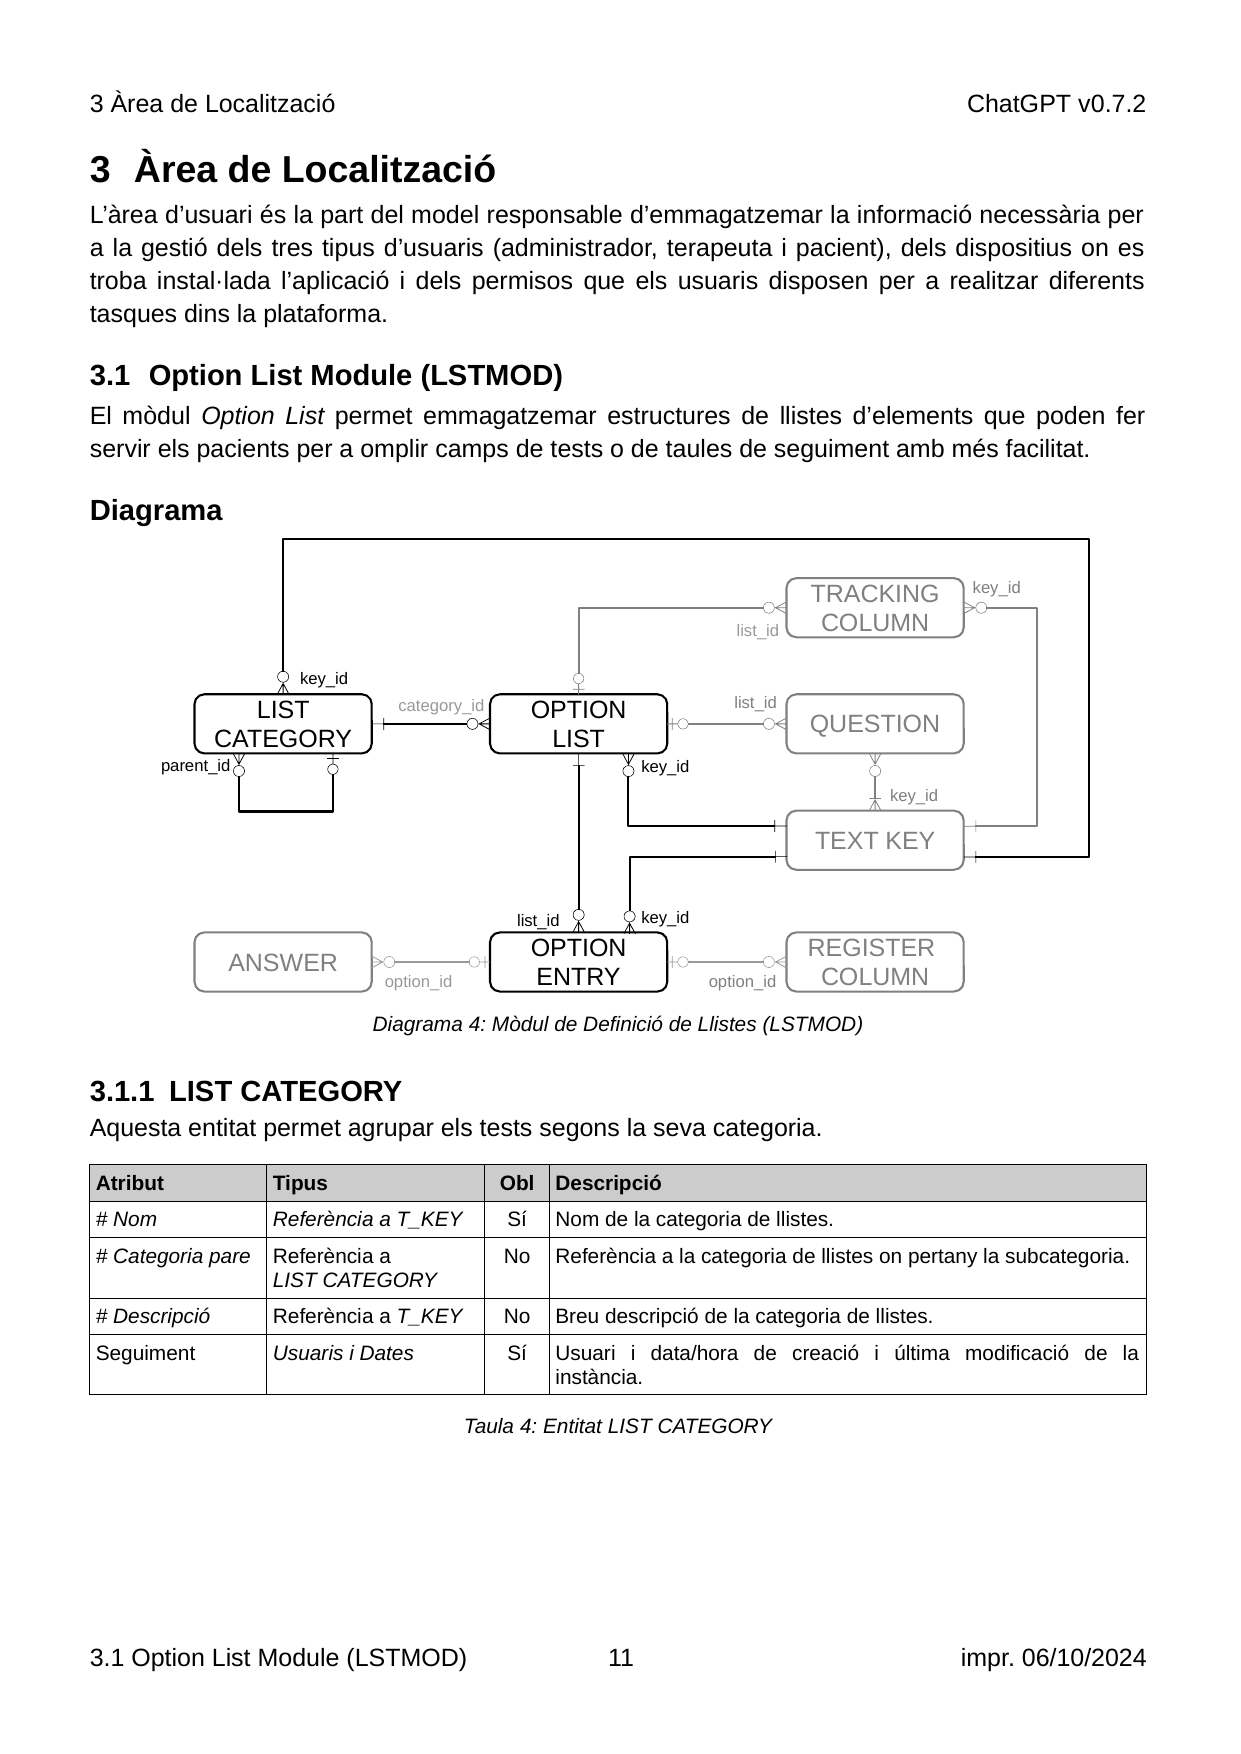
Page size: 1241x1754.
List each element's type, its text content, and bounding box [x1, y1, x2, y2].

table_cell Nom de la categoria de llistes. [550, 1202, 1146, 1237]
table_cell Referència a T_KEY [267, 1299, 484, 1334]
table_cell Sí [485, 1335, 549, 1394]
table_cell Referència a LIST CATEGORY [267, 1238, 484, 1297]
subtitle [146, 539, 282, 551]
text El mòdul Option List permet emmagatzemar estructures de llistes d’elements que poden fer servir els pacients per a omplir camps de tests o de taules de seguiment amb més facilitat. [89, 401, 1146, 462]
table_cell # Categoria pare [90, 1238, 266, 1297]
table_cell Seguiment [90, 1335, 266, 1394]
table_cell No [485, 1238, 549, 1297]
table_cell Referència a T_KEY [267, 1202, 484, 1237]
table_header Descripció [550, 1165, 1146, 1201]
table_cell Usuari i data/hora de creació i última modificació de la instància. [550, 1335, 1146, 1394]
table_cell # Nom [90, 1202, 266, 1237]
subtitle LIST CATEGORY [89, 542, 1146, 1107]
table_cell Breu descripció de la categoria de llistes. [550, 1299, 1146, 1334]
table_header Atribut [90, 1165, 266, 1201]
text Diagrama 4: Mòdul de Definició de Llistes (LSTMOD) [146, 551, 1090, 1035]
table_cell Usuaris i Dates [267, 1335, 484, 1394]
text Aquesta entitat permet agrupar els tests segons la seva categoria. [89, 1113, 1146, 1142]
subtitle [284, 540, 1088, 551]
table_header Tipus [267, 1165, 484, 1201]
text Taula 4: Entitat LIST CATEGORY [89, 1414, 1146, 1438]
table_header Obl [485, 1165, 549, 1201]
text L’àrea d’usuari és la part del model responsable d’emmagatzemar la informació necessària per a la gestió dels tres tipus d’usuaris (administrador, terapeuta i pacient), dels dispositius on es troba instal·lada l’aplicació i dels permisos que els usuaris disposen per a realitzar diferents tasques dins la plataforma. [89, 200, 1146, 327]
table_cell Referència a la categoria de llistes on pertany la subcategoria. [550, 1238, 1146, 1297]
subtitle Diagrama [89, 493, 1146, 527]
table_cell Sí [485, 1202, 549, 1237]
table_cell # Descripció [90, 1299, 266, 1334]
table_cell No [485, 1299, 549, 1334]
subtitle Àrea de Localització [89, 148, 1146, 191]
subtitle Option List Module (LSTMOD) [89, 358, 1146, 392]
